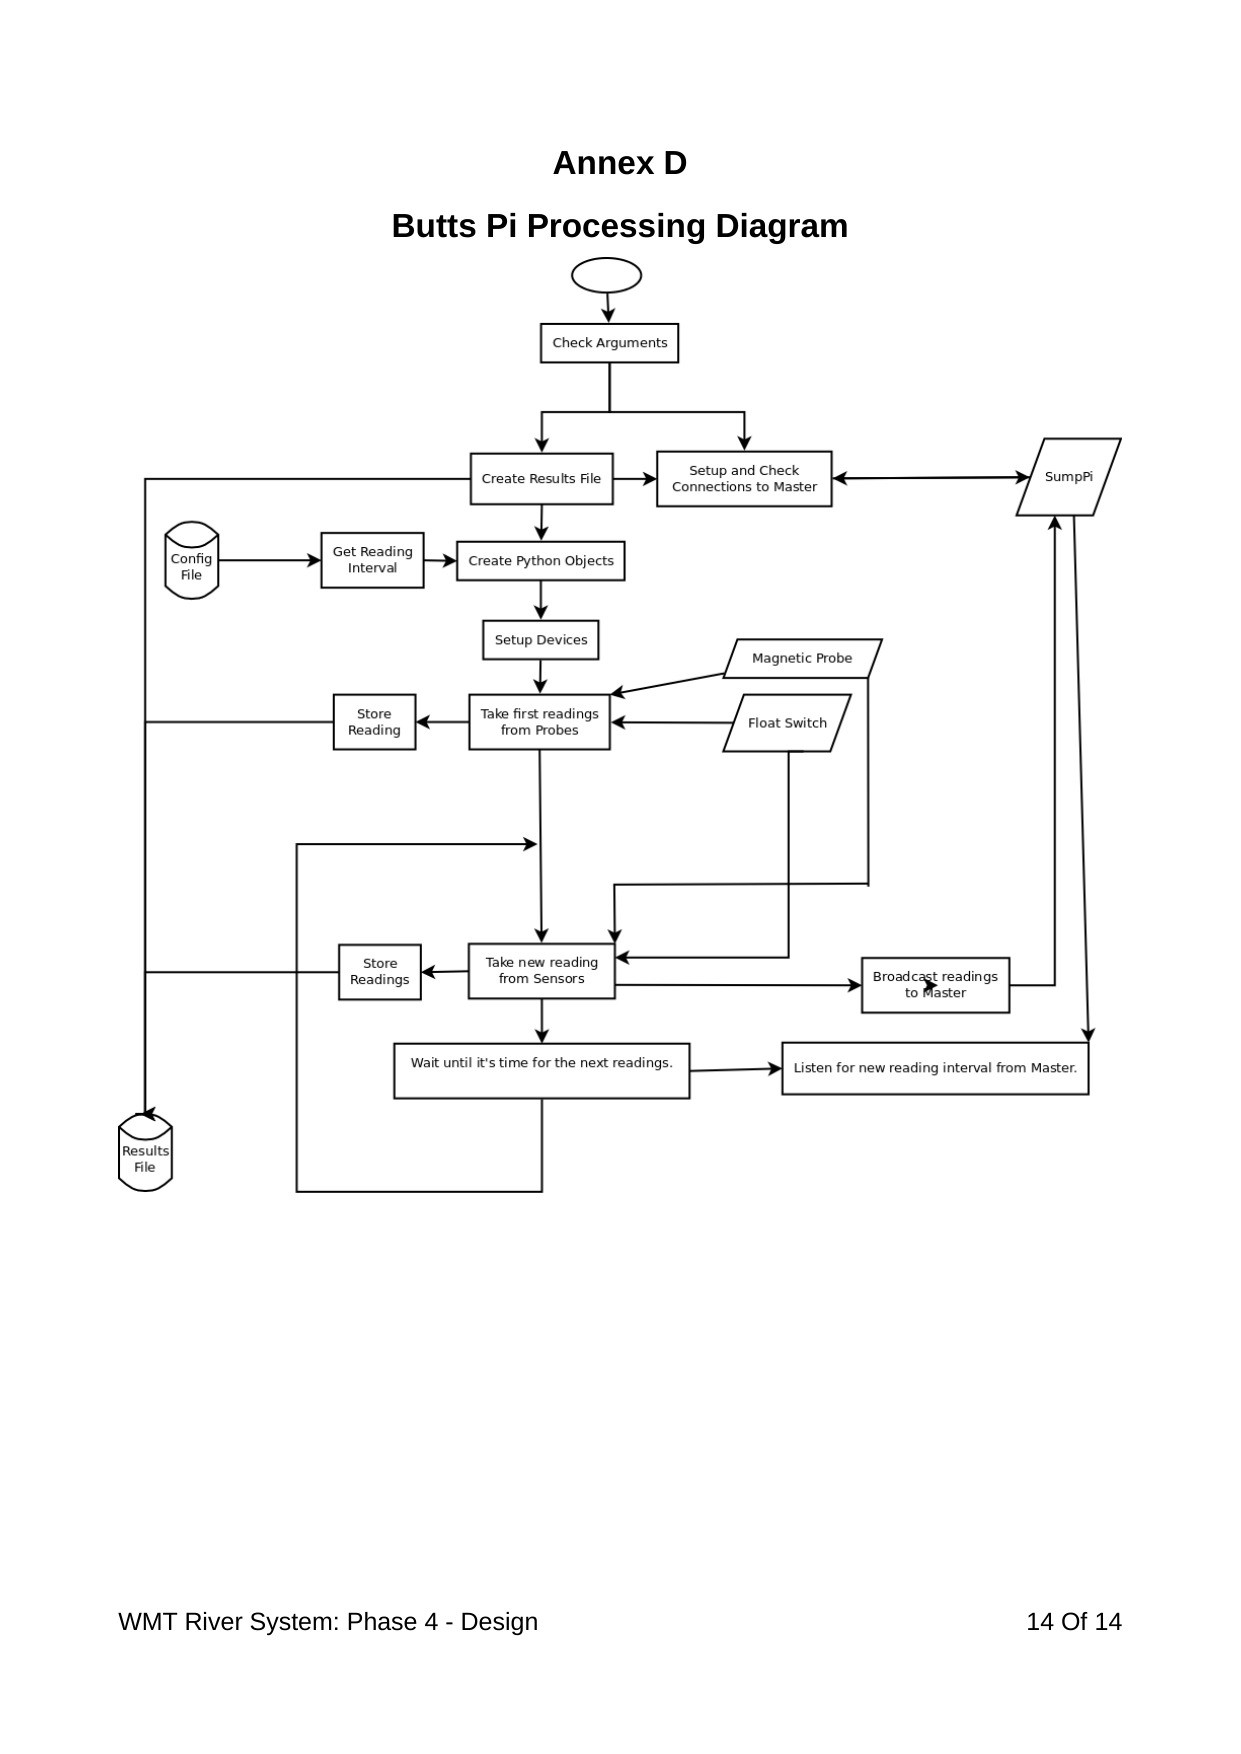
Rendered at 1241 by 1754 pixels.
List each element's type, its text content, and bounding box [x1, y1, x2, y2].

subtitle Annex D [118, 143, 1122, 182]
subtitle Butts Pi Processing Diagram [118, 207, 1122, 245]
picture [118, 257, 1123, 1193]
